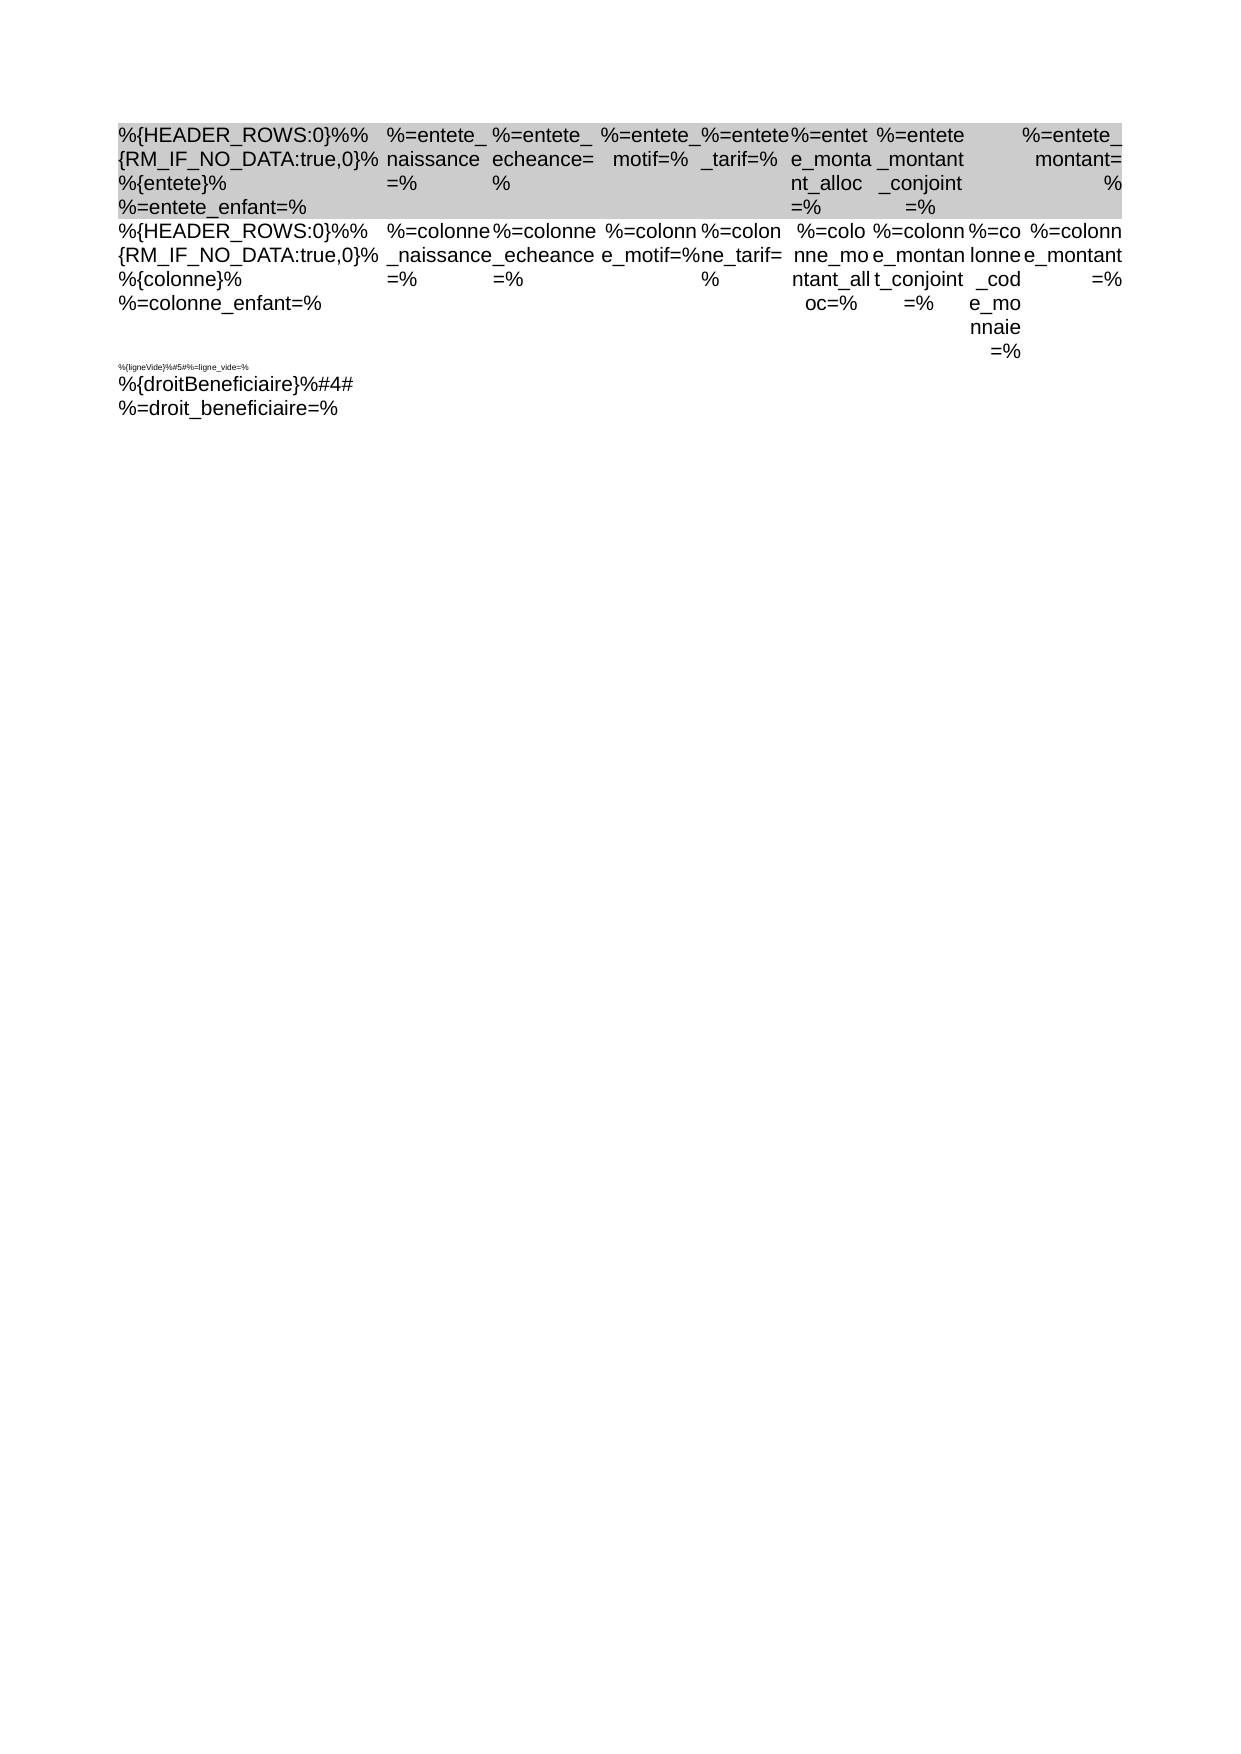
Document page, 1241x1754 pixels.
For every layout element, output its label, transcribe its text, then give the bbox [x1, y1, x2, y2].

table_cell [387, 372, 493, 429]
table_cell [601, 363, 701, 372]
table_cell [791, 372, 871, 429]
table_cell [791, 363, 871, 372]
table_header %=colonne_montant_conjoint=% [871, 219, 966, 362]
table_cell %{ligneVide}%#5#%=ligne_vide=% [118, 363, 387, 372]
table_header %=entete_tarif=% [701, 123, 791, 219]
table_header %=entete_montant=% [1021, 123, 1122, 219]
table_cell %{droitBeneficiaire}%#4#%=droit_beneficiaire=% [118, 372, 387, 429]
table_cell [1021, 372, 1122, 429]
table_header %=colonne_tarif=% [701, 219, 791, 362]
table_cell [387, 363, 493, 372]
table_header %=colonne_motif=% [601, 219, 701, 362]
table_cell [871, 372, 966, 429]
table_header %{HEADER_ROWS:0}%%{RM_IF_NO_DATA:true,0}%%{entete}%%=entete_enfant=% [118, 123, 386, 219]
table_header [966, 123, 1021, 219]
table_header %=entete_naissance=% [386, 123, 492, 219]
table_cell [493, 372, 601, 429]
table_cell [493, 363, 601, 372]
table_cell [1021, 363, 1122, 372]
table_cell [701, 372, 791, 429]
table_header %=colonne_naissance=% [387, 219, 493, 362]
table_cell [966, 363, 1021, 372]
table_header %=entete_montant_conjoint=% [874, 123, 966, 219]
table_header %=colonne_echeance=% [493, 219, 601, 362]
table_cell [966, 372, 1021, 429]
table_header %{HEADER_ROWS:0}%%{RM_IF_NO_DATA:true,0}%%{colonne}%%=colonne_enfant=% [118, 219, 387, 362]
table_header %=colonne_code_monnaie=% [966, 219, 1021, 362]
table_header %=entete_montant_alloc=% [791, 123, 874, 219]
table_header %=colonne_montant_alloc=% [791, 219, 871, 362]
table_cell [601, 372, 701, 429]
table_cell [701, 363, 791, 372]
table_header %=entete_motif=% [600, 123, 701, 219]
table_header %=colonne_montant=% [1021, 219, 1122, 362]
table_cell [871, 363, 966, 372]
table_header %=entete_echeance=% [492, 123, 600, 219]
